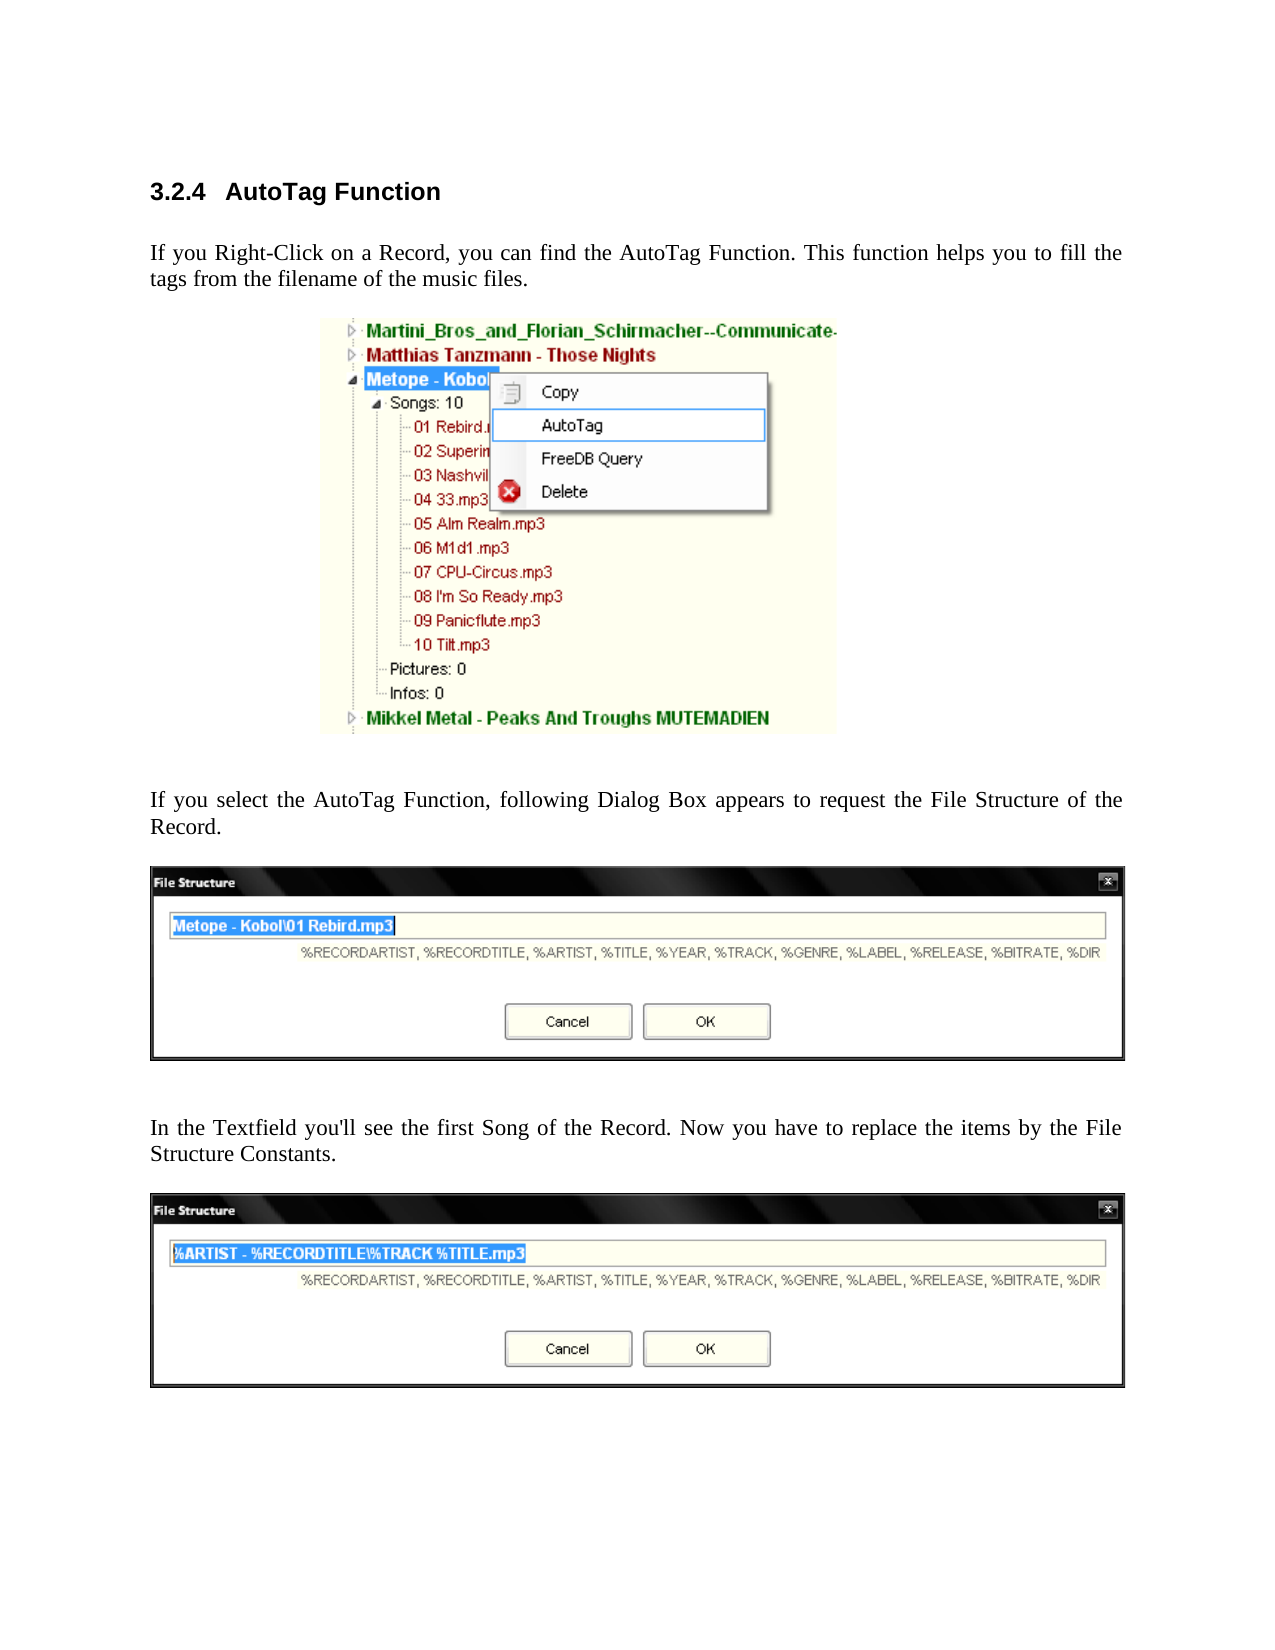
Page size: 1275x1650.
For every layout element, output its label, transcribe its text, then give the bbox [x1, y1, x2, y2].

text In the Textfield you'll see the first Song of the Record. Now you have to replace the items by the File Structure Constants. [150, 1113, 1125, 1167]
picture [320, 318, 837, 734]
text If you select the AutoTag Function, following Dialog Box appears to request the File Structure of the Record. [150, 786, 1125, 839]
subtitle 3.2.4 AutoTag Function [150, 177, 1125, 206]
text If you Right-Click on a Record, you can find the AutoTag Function. This function helps you to fill the tags from the filename of the music files. [150, 238, 1125, 292]
